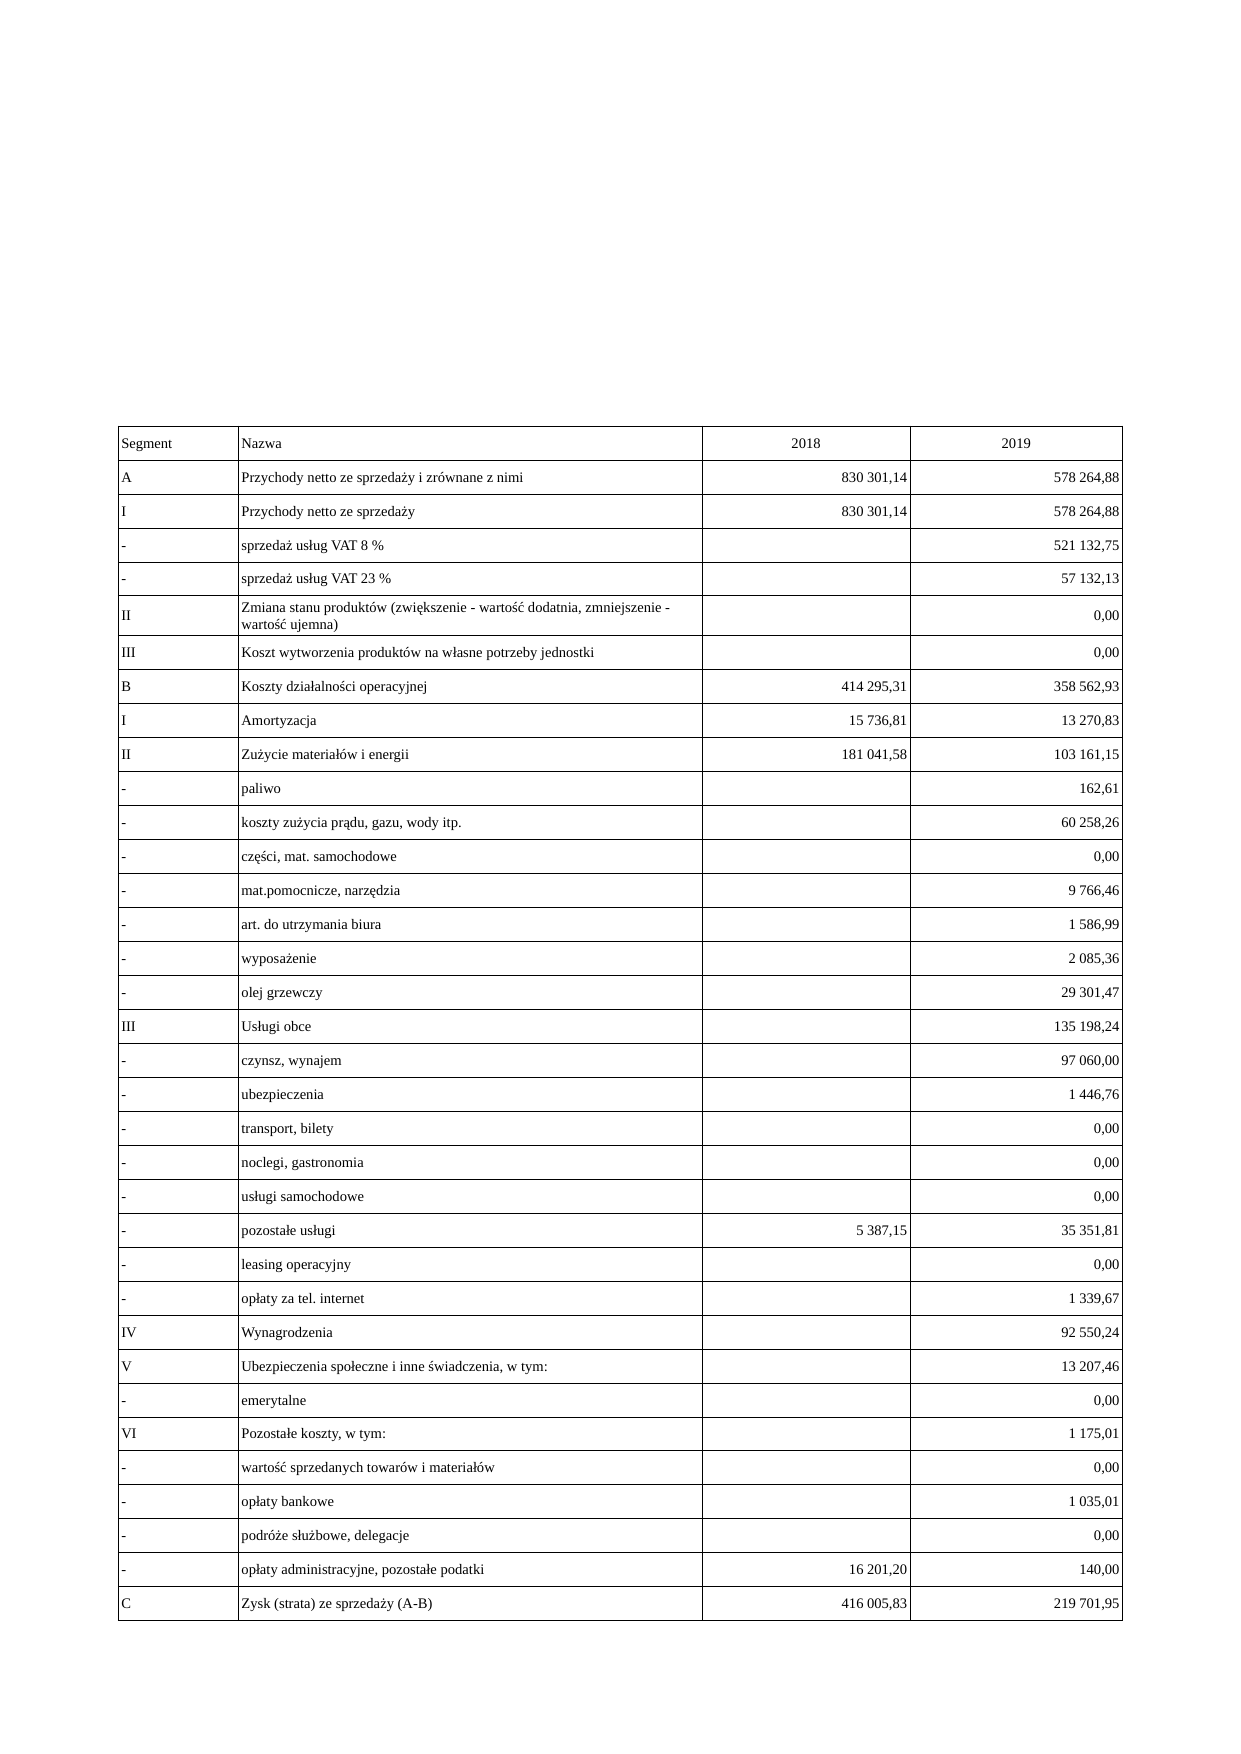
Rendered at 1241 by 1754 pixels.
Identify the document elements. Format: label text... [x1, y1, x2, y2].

table_header 2018 [703, 427, 910, 459]
table_cell 13 270,83 [911, 704, 1122, 737]
table_cell transport, bilety [239, 1112, 702, 1145]
table_cell podróże służbowe, delegacje [239, 1519, 702, 1552]
table_cell Koszt wytworzenia produktów na własne potrzeby jednostki [239, 636, 702, 669]
table_cell 0,00 [911, 1248, 1122, 1281]
table_cell [703, 806, 910, 839]
table_header Nazwa [239, 427, 702, 459]
table_cell wartość sprzedanych towarów i materiałów [239, 1451, 702, 1484]
table_cell [703, 1451, 910, 1484]
table_cell I [119, 704, 238, 737]
table_cell [703, 1146, 910, 1179]
table_cell II [119, 596, 238, 635]
table_cell 92 550,24 [911, 1316, 1122, 1348]
table_cell - [119, 976, 238, 1009]
table_cell 830 301,14 [703, 461, 910, 493]
table_cell V [119, 1350, 238, 1382]
table_cell - [119, 1485, 238, 1518]
table_cell noclegi, gastronomia [239, 1146, 702, 1179]
table_cell Przychody netto ze sprzedaży [239, 495, 702, 527]
table_cell [703, 840, 910, 873]
table_cell 0,00 [911, 596, 1122, 635]
table_cell leasing operacyjny [239, 1248, 702, 1281]
table_cell - [119, 942, 238, 975]
table_cell B [119, 670, 238, 703]
table_cell - [119, 529, 238, 561]
table_header Segment [119, 427, 238, 459]
table_cell [703, 976, 910, 1009]
table_cell pozostałe usługi [239, 1214, 702, 1247]
table_cell Ubezpieczenia społeczne i inne świadczenia, w tym: [239, 1350, 702, 1382]
table_cell 521 132,75 [911, 529, 1122, 561]
table_cell Zużycie materiałów i energii [239, 738, 702, 771]
table_cell 1 339,67 [911, 1282, 1122, 1314]
table_cell [703, 1485, 910, 1518]
table_cell Koszty działalności operacyjnej [239, 670, 702, 703]
table_cell Zysk (strata) ze sprzedaży (A-B) [239, 1587, 702, 1620]
table_cell 0,00 [911, 1146, 1122, 1179]
table_cell 416 005,83 [703, 1587, 910, 1620]
table_cell [703, 1180, 910, 1213]
table_cell koszty zużycia prądu, gazu, wody itp. [239, 806, 702, 839]
table_cell 578 264,88 [911, 495, 1122, 527]
table_cell [703, 1282, 910, 1314]
table_cell 15 736,81 [703, 704, 910, 737]
table_cell [703, 1418, 910, 1450]
table_cell - [119, 908, 238, 941]
table_cell Pozostałe koszty, w tym: [239, 1418, 702, 1450]
table_cell 0,00 [911, 1451, 1122, 1484]
table_cell ubezpieczenia [239, 1078, 702, 1111]
table_cell [703, 942, 910, 975]
table_cell A [119, 461, 238, 493]
table_cell - [119, 806, 238, 839]
table_cell - [119, 1214, 238, 1247]
table_cell Przychody netto ze sprzedaży i zrównane z nimi [239, 461, 702, 493]
table_cell 0,00 [911, 636, 1122, 669]
table_cell - [119, 1384, 238, 1416]
table_cell 16 201,20 [703, 1553, 910, 1586]
table_cell [703, 1248, 910, 1281]
table_cell 1 035,01 [911, 1485, 1122, 1518]
table_cell 1 446,76 [911, 1078, 1122, 1111]
table_cell - [119, 1282, 238, 1314]
table_cell [703, 563, 910, 595]
table_cell [703, 1112, 910, 1145]
table_cell - [119, 1519, 238, 1552]
table_cell 1 586,99 [911, 908, 1122, 941]
table_cell 0,00 [911, 840, 1122, 873]
table_cell III [119, 636, 238, 669]
table_cell 135 198,24 [911, 1010, 1122, 1043]
table_cell olej grzewczy [239, 976, 702, 1009]
table_cell - [119, 772, 238, 805]
table_cell usługi samochodowe [239, 1180, 702, 1213]
table_cell 358 562,93 [911, 670, 1122, 703]
table_cell [703, 772, 910, 805]
table_cell [703, 596, 910, 635]
table_cell 219 701,95 [911, 1587, 1122, 1620]
table_cell Wynagrodzenia [239, 1316, 702, 1348]
table_cell C [119, 1587, 238, 1620]
table_cell [703, 529, 910, 561]
table_cell 1 175,01 [911, 1418, 1122, 1450]
table_cell 57 132,13 [911, 563, 1122, 595]
table_cell [703, 1350, 910, 1382]
table_cell [703, 908, 910, 941]
table_cell sprzedaż usług VAT 8 % [239, 529, 702, 561]
table_cell Zmiana stanu produktów (zwiększenie - wartość dodatnia, zmniejszenie - wartość ujemna) [239, 596, 702, 635]
table_cell 5 387,15 [703, 1214, 910, 1247]
table_cell - [119, 1044, 238, 1077]
table_cell opłaty za tel. internet [239, 1282, 702, 1314]
table_cell - [119, 1112, 238, 1145]
table_cell [703, 1316, 910, 1348]
table_cell III [119, 1010, 238, 1043]
table_cell art. do utrzymania biura [239, 908, 702, 941]
table_cell - [119, 840, 238, 873]
table_cell 0,00 [911, 1384, 1122, 1416]
table_cell Usługi obce [239, 1010, 702, 1043]
table_cell 2 085,36 [911, 942, 1122, 975]
table_cell sprzedaż usług VAT 23 % [239, 563, 702, 595]
table_cell - [119, 1078, 238, 1111]
table_cell - [119, 1451, 238, 1484]
table_cell części, mat. samochodowe [239, 840, 702, 873]
table_cell - [119, 1180, 238, 1213]
table_cell 13 207,46 [911, 1350, 1122, 1382]
table_cell 97 060,00 [911, 1044, 1122, 1077]
table_cell VI [119, 1418, 238, 1450]
table_cell opłaty administracyjne, pozostałe podatki [239, 1553, 702, 1586]
table_cell [703, 636, 910, 669]
table_cell [703, 1384, 910, 1416]
table_cell 103 161,15 [911, 738, 1122, 771]
table_cell 830 301,14 [703, 495, 910, 527]
table_cell II [119, 738, 238, 771]
table_cell 181 041,58 [703, 738, 910, 771]
table_cell 0,00 [911, 1519, 1122, 1552]
table_cell 35 351,81 [911, 1214, 1122, 1247]
table_cell 0,00 [911, 1112, 1122, 1145]
table_cell opłaty bankowe [239, 1485, 702, 1518]
table_cell [703, 1010, 910, 1043]
table_cell 578 264,88 [911, 461, 1122, 493]
table_cell czynsz, wynajem [239, 1044, 702, 1077]
table_cell [703, 1519, 910, 1552]
table_cell 162,61 [911, 772, 1122, 805]
table_cell - [119, 563, 238, 595]
table_cell wyposażenie [239, 942, 702, 975]
table_header 2019 [911, 427, 1122, 459]
table_cell - [119, 1248, 238, 1281]
table_cell - [119, 1553, 238, 1586]
table_cell 140,00 [911, 1553, 1122, 1586]
table_cell [703, 1044, 910, 1077]
table_cell mat.pomocnicze, narzędzia [239, 874, 702, 907]
table_cell Amortyzacja [239, 704, 702, 737]
table_cell 414 295,31 [703, 670, 910, 703]
table_cell - [119, 1146, 238, 1179]
table_cell emerytalne [239, 1384, 702, 1416]
table_cell 29 301,47 [911, 976, 1122, 1009]
table_cell [703, 874, 910, 907]
table_cell paliwo [239, 772, 702, 805]
table_cell I [119, 495, 238, 527]
table_cell IV [119, 1316, 238, 1348]
table_cell [703, 1078, 910, 1111]
table_cell 9 766,46 [911, 874, 1122, 907]
table_cell 0,00 [911, 1180, 1122, 1213]
table_cell - [119, 874, 238, 907]
table_cell 60 258,26 [911, 806, 1122, 839]
